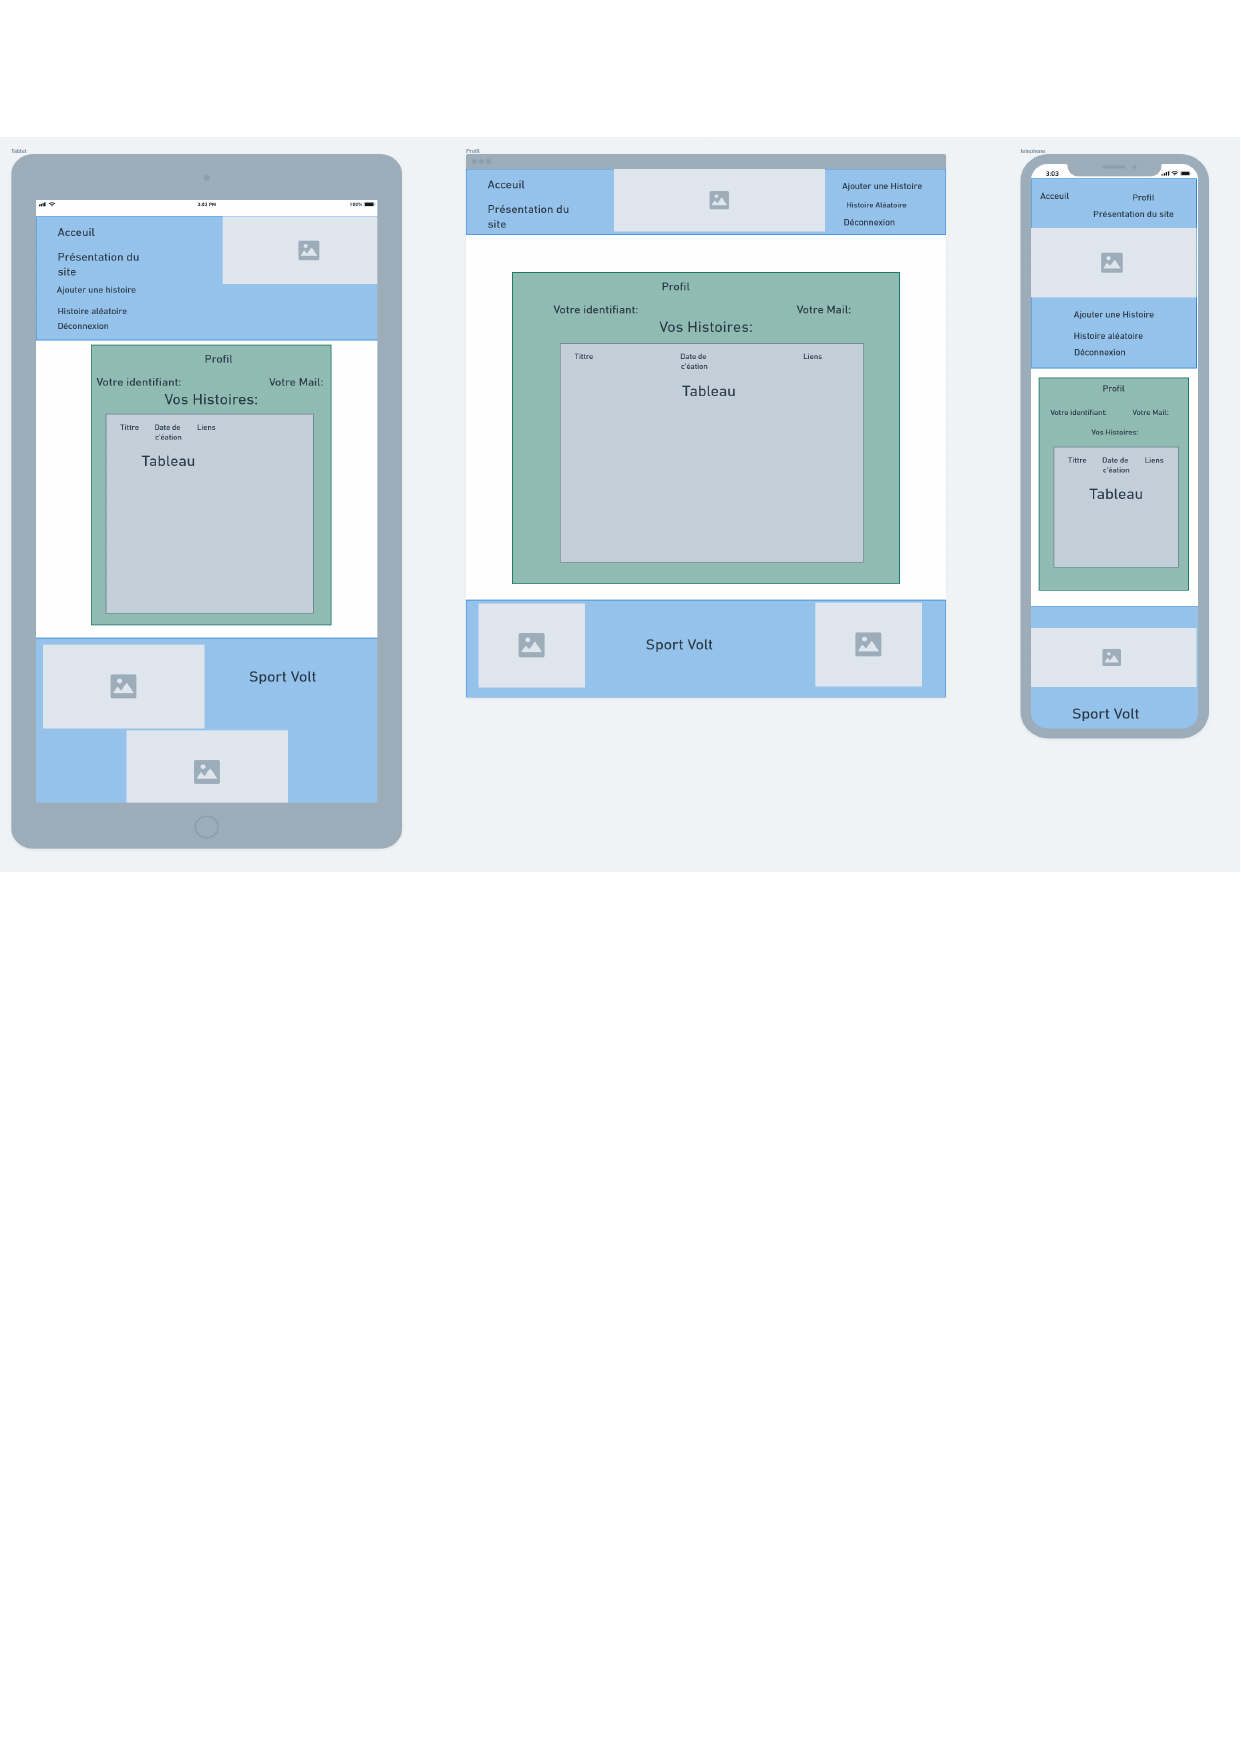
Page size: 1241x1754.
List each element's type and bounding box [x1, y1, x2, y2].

picture [0, 137, 1241, 872]
